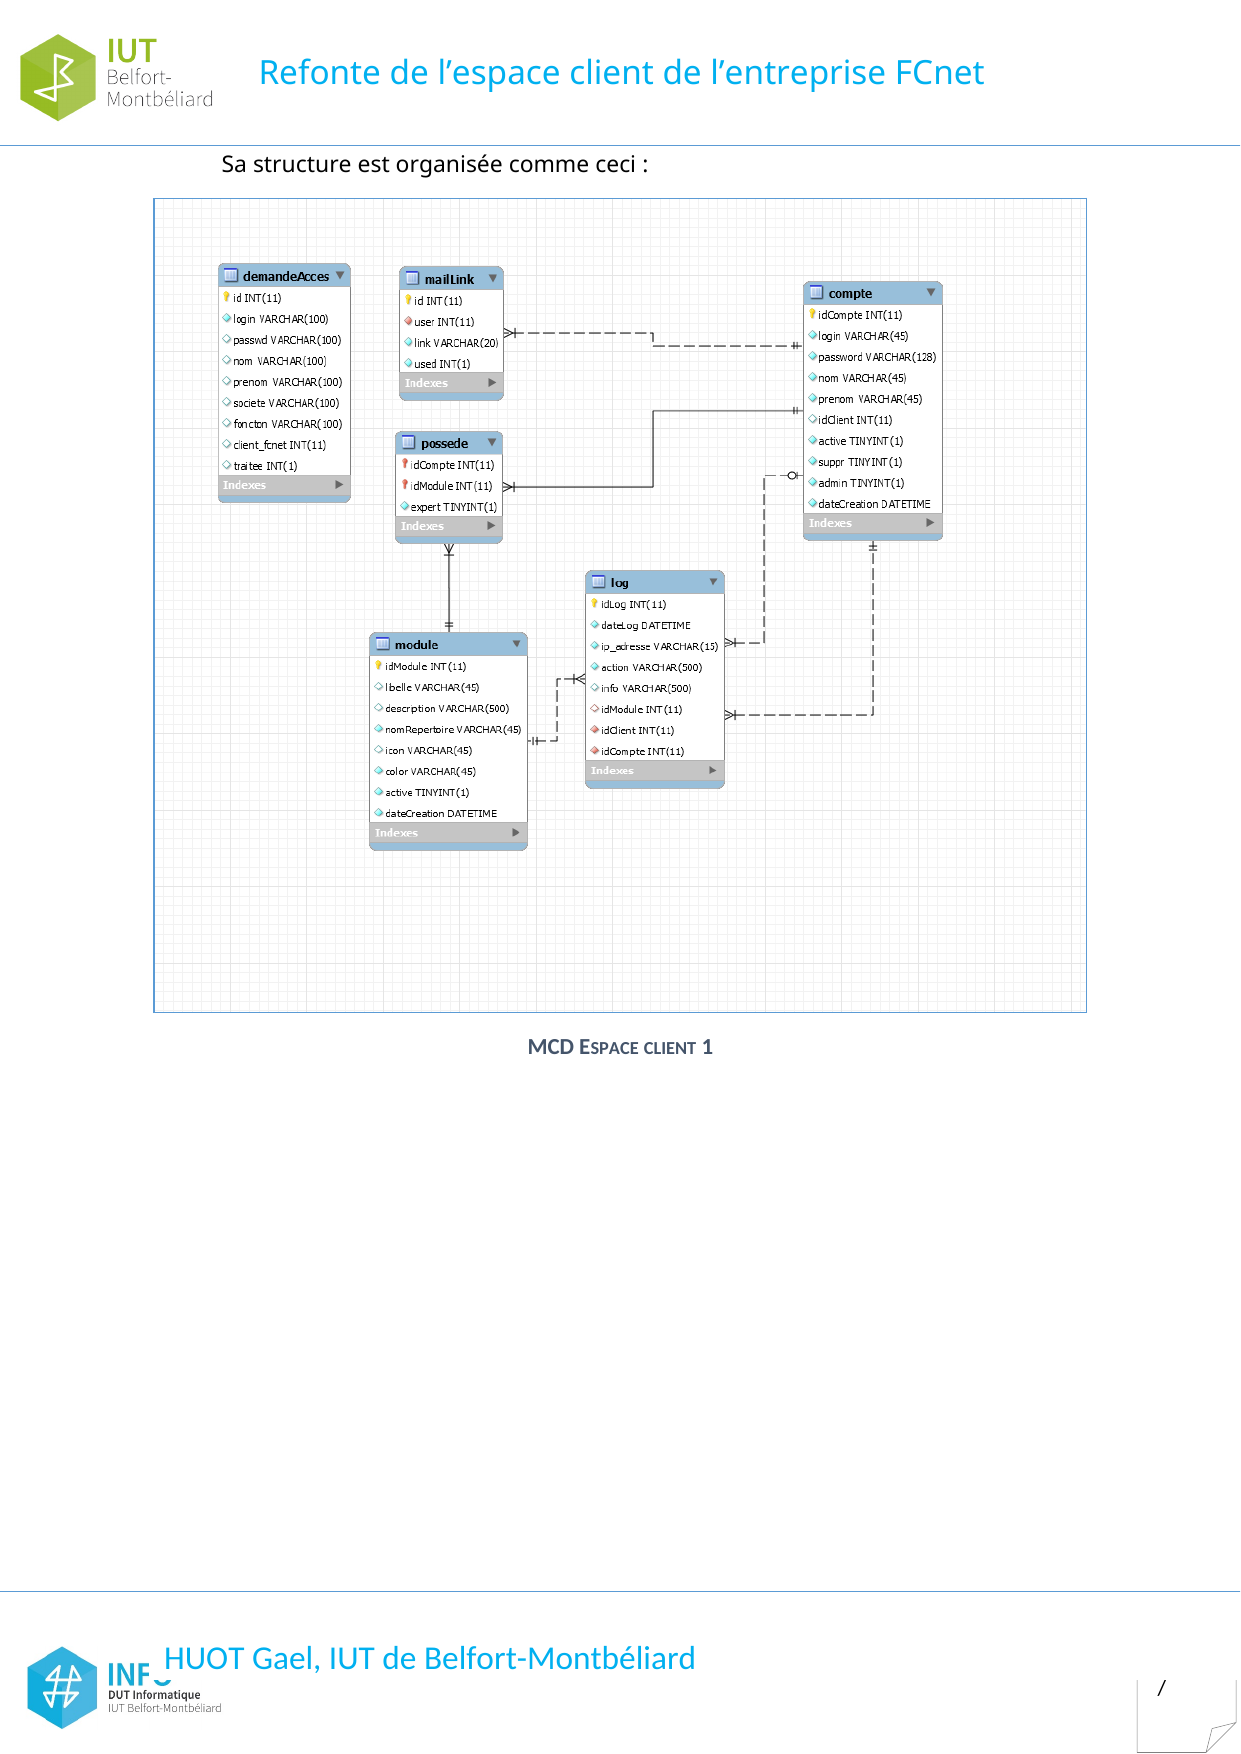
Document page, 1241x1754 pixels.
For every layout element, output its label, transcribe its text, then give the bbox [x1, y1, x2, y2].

text [148, 1023, 1083, 1051]
text Sa structure est organisée comme ceci : [148, 148, 1093, 180]
text MCD Espace client 1 [153, 1032, 1087, 1060]
